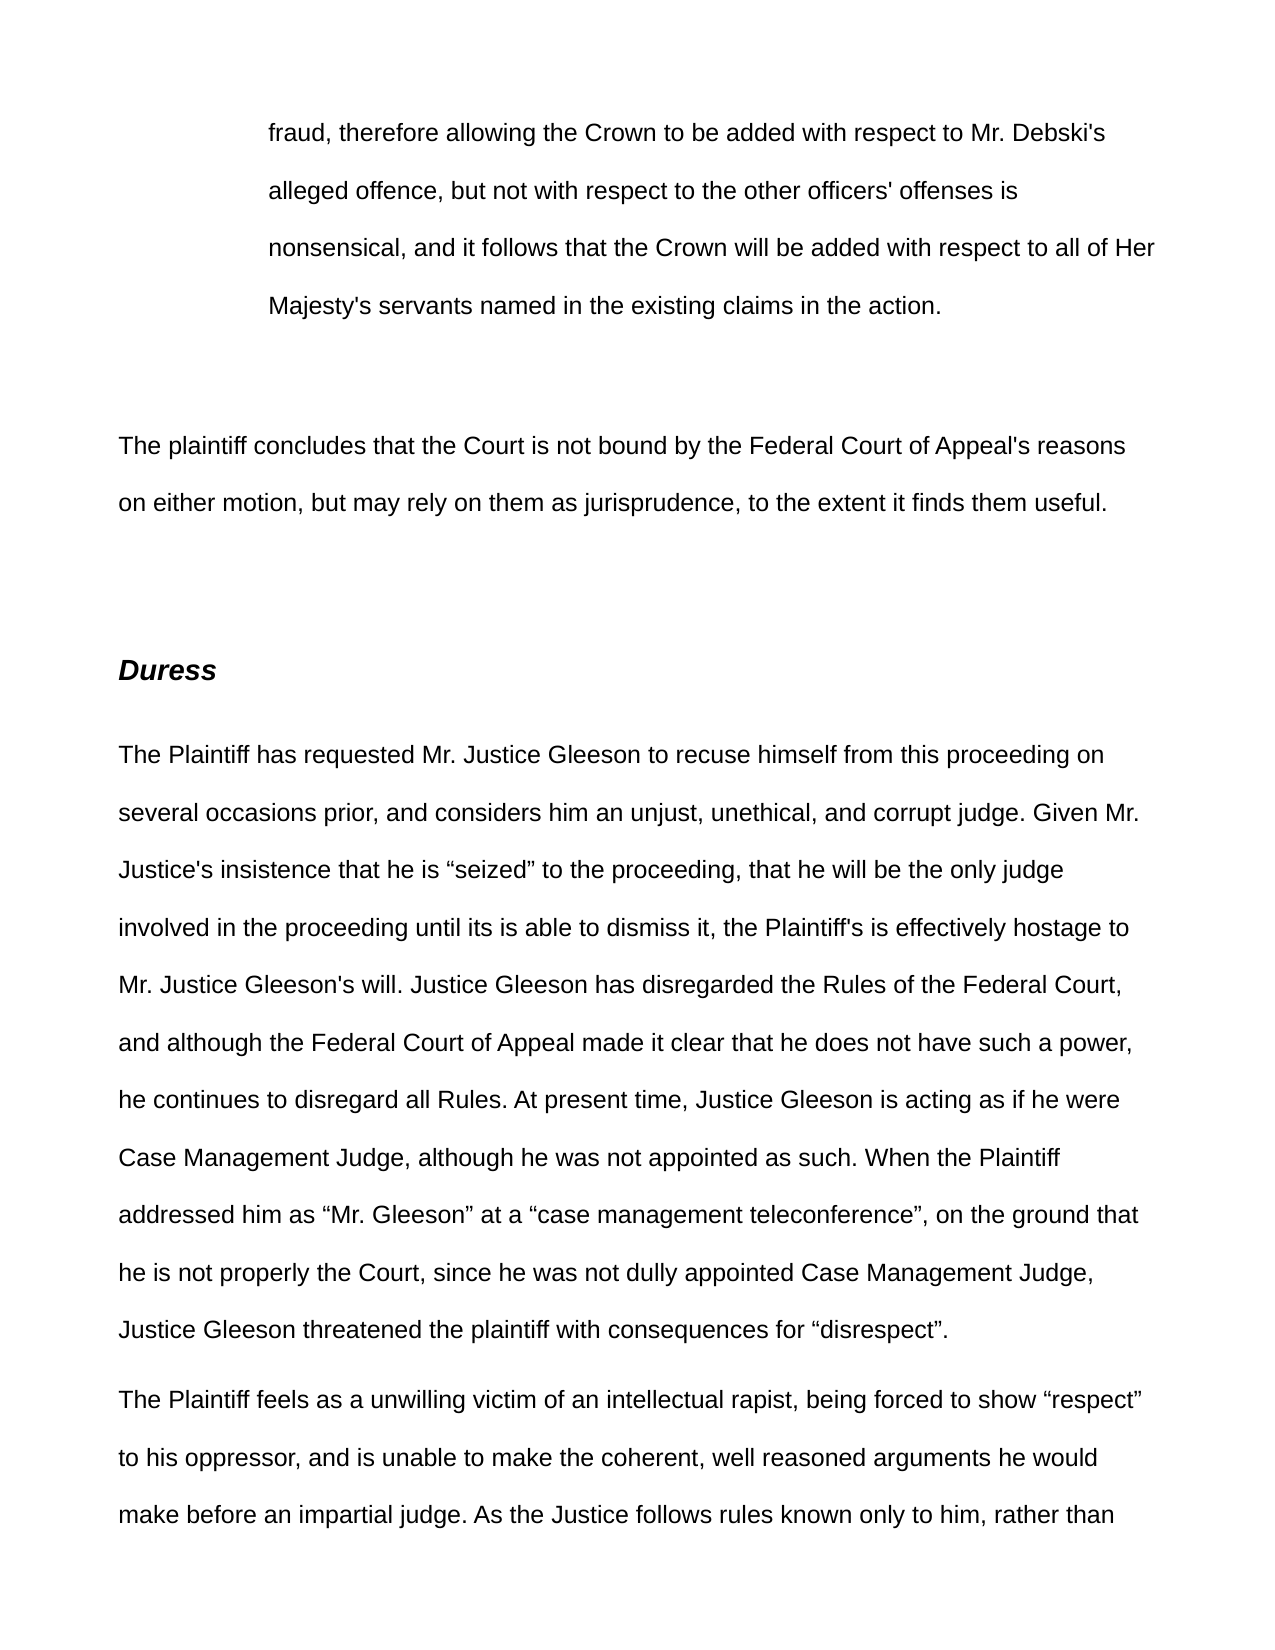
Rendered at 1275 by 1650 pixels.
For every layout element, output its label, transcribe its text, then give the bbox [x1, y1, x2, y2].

subtitle Duress [118, 653, 1157, 687]
text The plaintiff concludes that the Court is not bound by the Federal Court of Appeal's reasons on either motion, but may rely on them as jurisprudence, to the extent it finds them useful. [118, 431, 1157, 517]
list fraud, therefore allowing the Crown to be added with respect to Mr. Debski's alleged offence, but not with respect to the other officers' offenses is nonsensical, and it follows that the Crown will be added with respect to all of Her Majesty's servants named in the existing claims in the action. [231, 118, 1157, 319]
text The Plaintiff feels as a unwilling victim of an intellectual rapist, being forced to show “respect” to his oppressor, and is unable to make the coherent, well reasoned arguments he would make before an impartial judge. As the Justice follows rules known only to him, rather than [118, 1385, 1157, 1529]
text The Plaintiff has requested Mr. Justice Gleeson to recuse himself from this proceeding on several occasions prior, and considers him an unjust, unethical, and corrupt judge. Given Mr. Justice's insistence that he is “seized” to the proceeding, that he will be the only judge involved in the proceeding until its is able to dismiss it, the Plaintiff's is effectively hostage to Mr. Justice Gleeson's will. Justice Gleeson has disregarded the Rules of the Federal Court, and although the Federal Court of Appeal made it clear that he does not have such a power, he continues to disregard all Rules. At present time, Justice Gleeson is acting as if he were Case Management Judge, although he was not appointed as such. When the Plaintiff addressed him as “Mr. Gleeson” at a “case management teleconference”, on the ground that he is not properly the Court, since he was not dully appointed Case Management Judge, Justice Gleeson threatened the plaintiff with consequences for “disrespect”. [118, 740, 1157, 1344]
